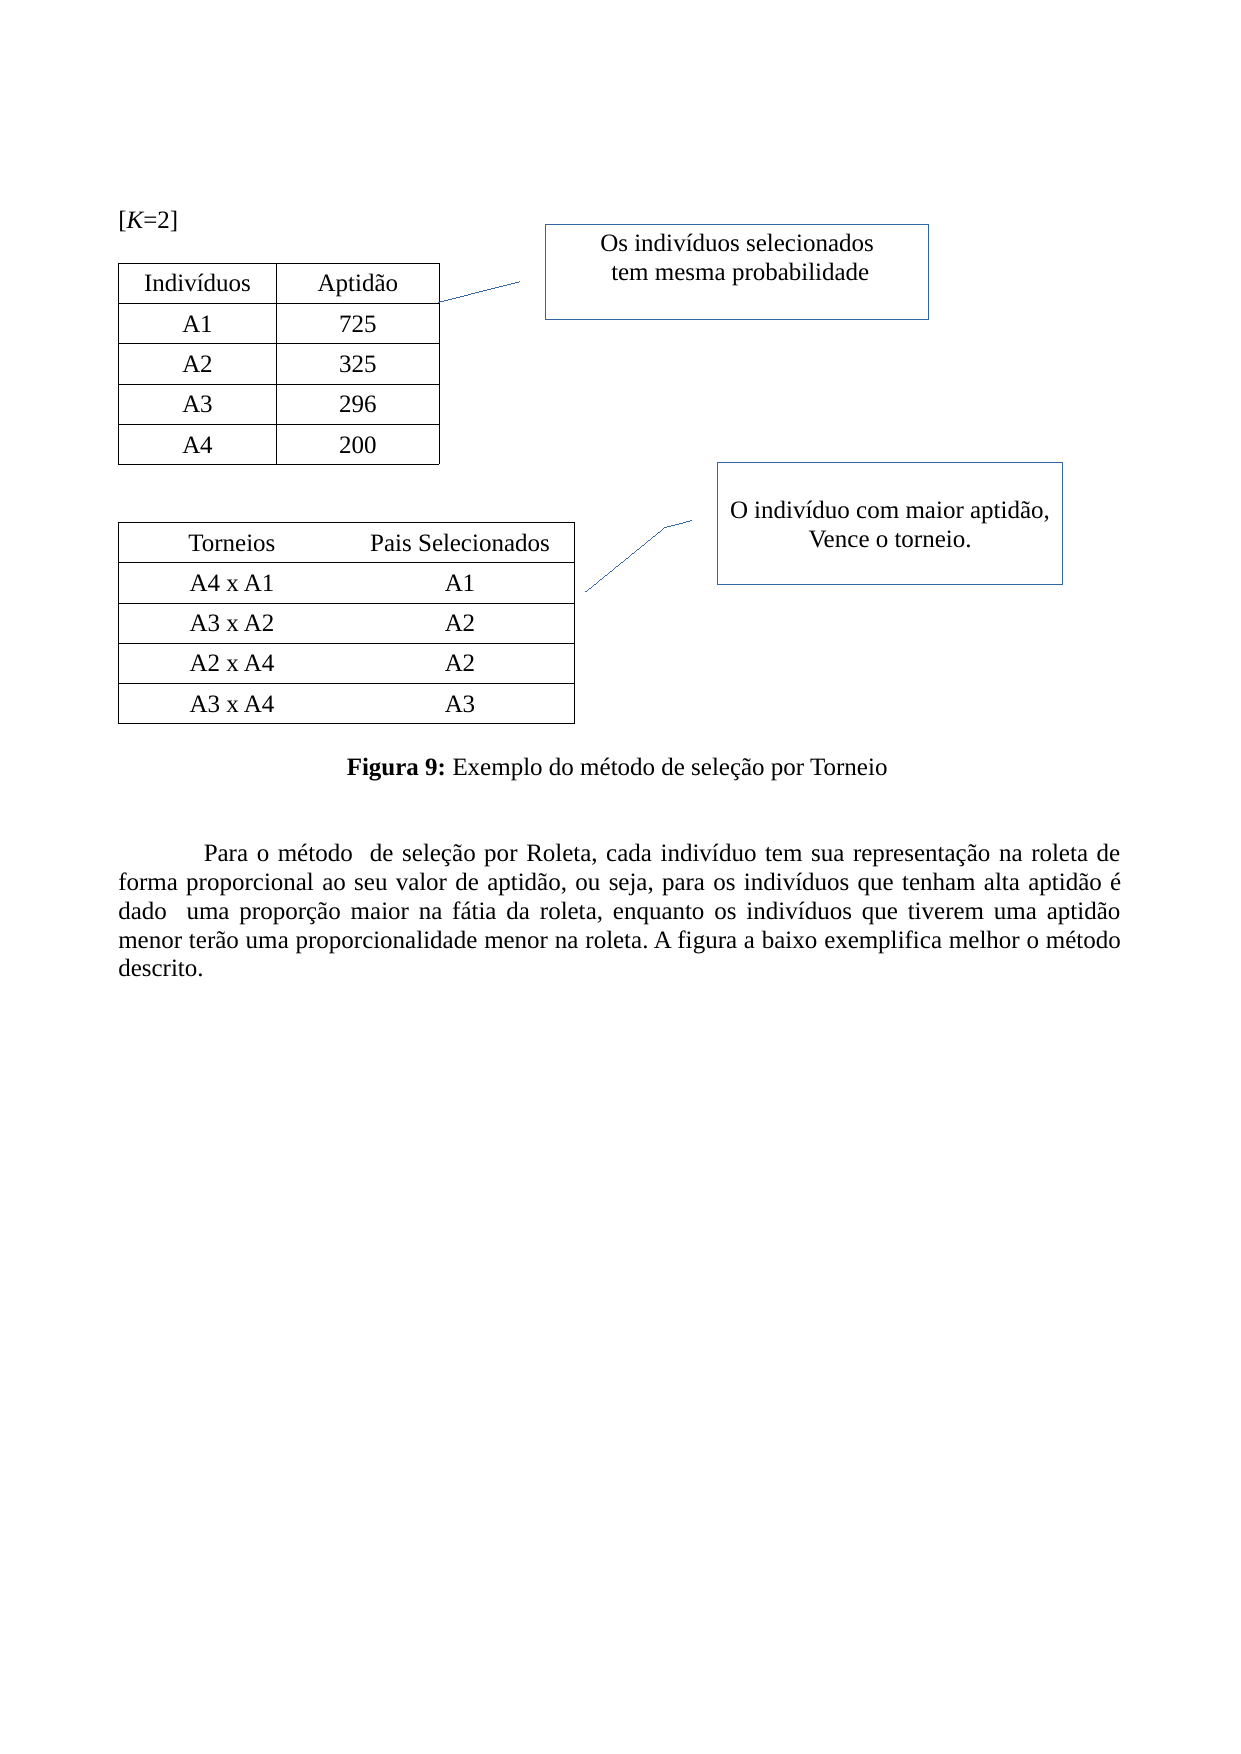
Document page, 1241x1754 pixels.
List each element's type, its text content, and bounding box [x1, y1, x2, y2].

table_cell A4 [119, 425, 276, 464]
table_header Torneios [119, 523, 345, 562]
table_cell A4 x A1 [119, 563, 345, 602]
table_cell A1 [119, 304, 276, 343]
table_cell A2 [345, 604, 574, 643]
table_cell A1 [345, 563, 574, 602]
table_cell A3 x A4 [119, 684, 345, 723]
table_cell 296 [277, 385, 439, 424]
table_cell A2 [345, 644, 574, 683]
table_header Pais Selecionados [345, 523, 574, 562]
table_cell 200 [277, 425, 439, 464]
text Para o método de seleção por Roleta, cada indivíduo tem sua representação na roleta de forma proporcional ao seu valor de aptidão, ou seja, para os indivíduos que tenham alta aptidão é dado uma proporção maior na fátia da roleta, enquanto os indivíduos que tiverem uma aptidão menor terão uma proporcionalidade menor na roleta. A figura a baixo exemplifica melhor o método descrito. [118, 838, 1122, 982]
table_cell 325 [277, 344, 439, 383]
table_cell A3 x A2 [119, 604, 345, 643]
table_cell A3 [345, 684, 574, 723]
table_cell 725 [277, 304, 439, 343]
text [K=2] [118, 205, 1122, 234]
table_header Aptidão [277, 264, 439, 303]
table_header Indivíduos [119, 264, 276, 303]
table_cell A3 [119, 385, 276, 424]
table_cell A2 x A4 [119, 644, 345, 683]
table_cell A2 [119, 344, 276, 383]
text Figura 9: Exemplo do método de seleção por Torneio [118, 752, 1122, 781]
